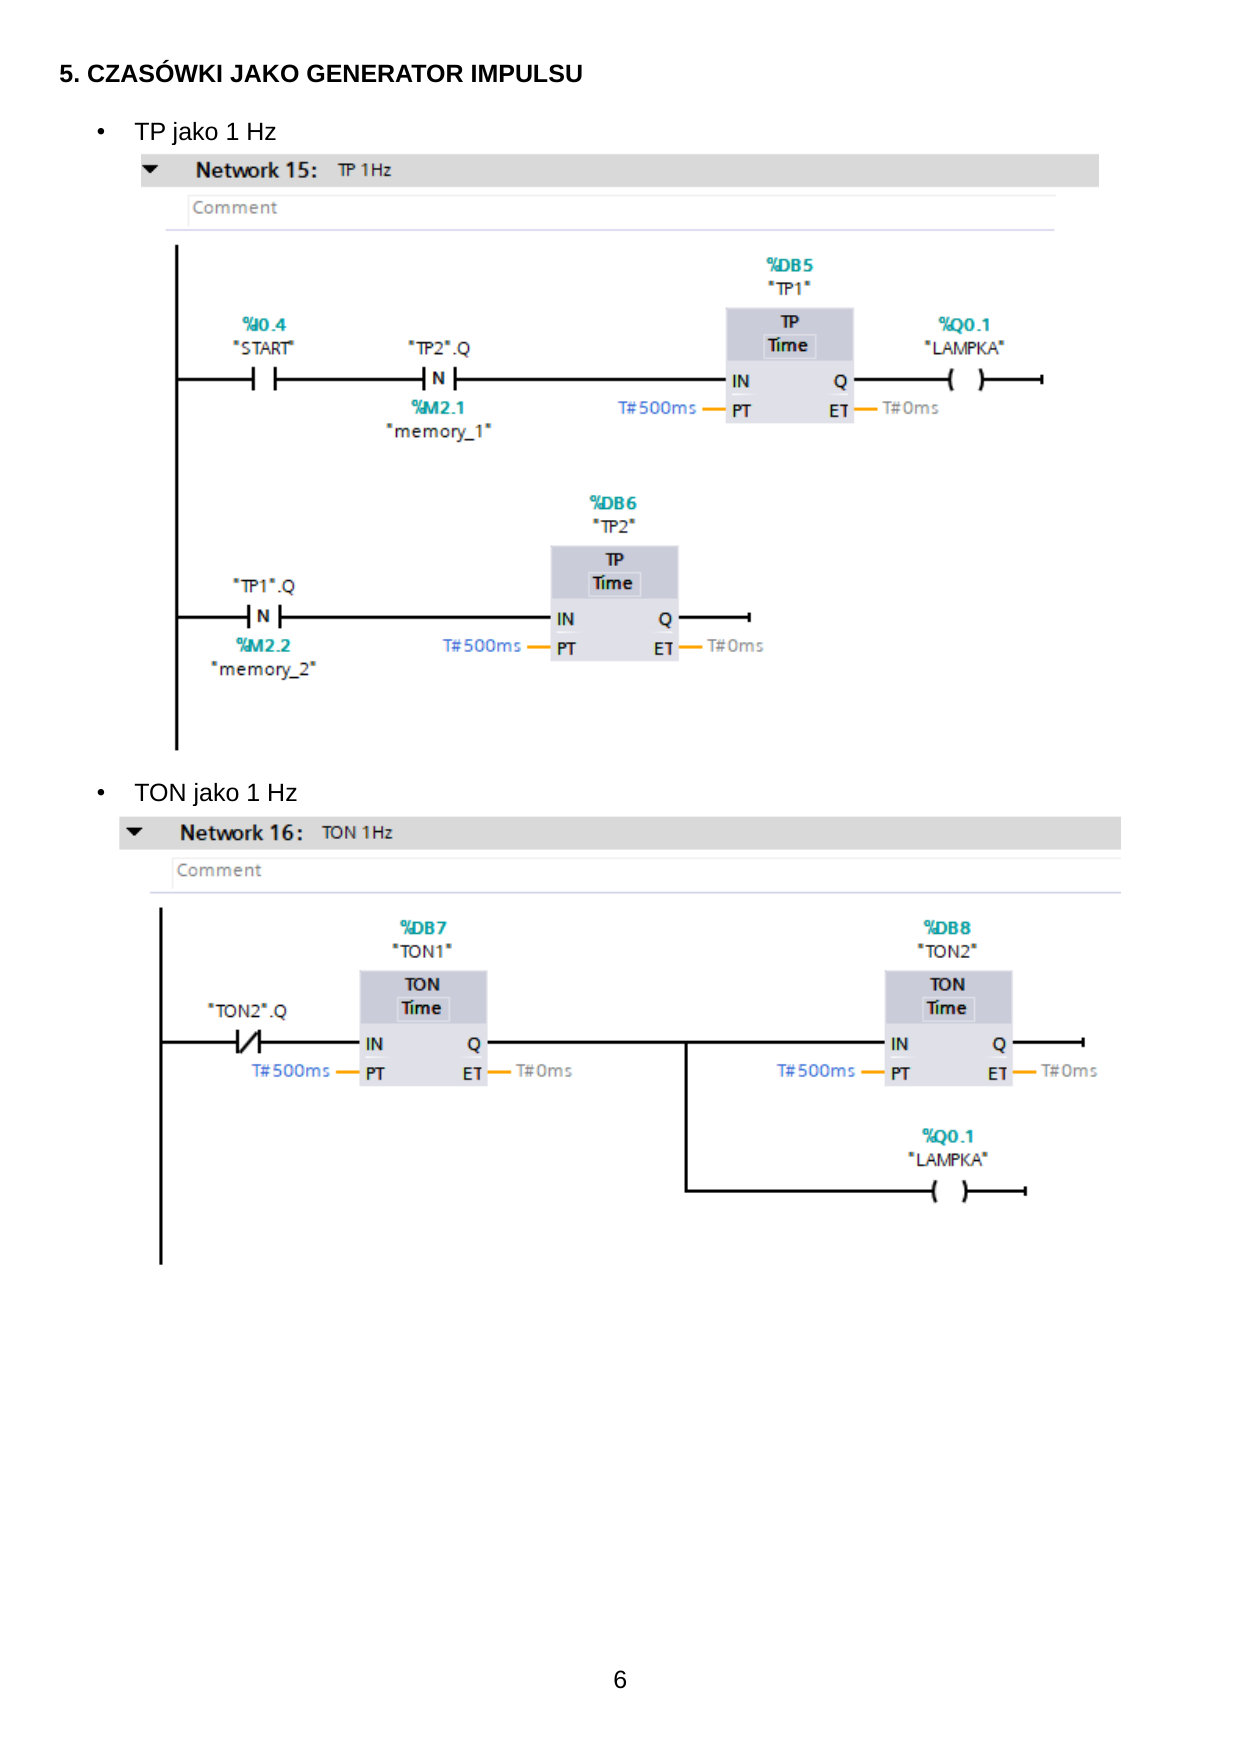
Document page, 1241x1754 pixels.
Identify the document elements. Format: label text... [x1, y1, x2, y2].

picture [119, 806, 1121, 1276]
text 5. CZASÓWKI JAKO GENERATOR IMPULSU [59, 59, 1181, 88]
picture [141, 145, 1099, 760]
list TON jako 1 Hz [97, 778, 1181, 807]
list TP jako 1 Hz [97, 117, 1181, 145]
